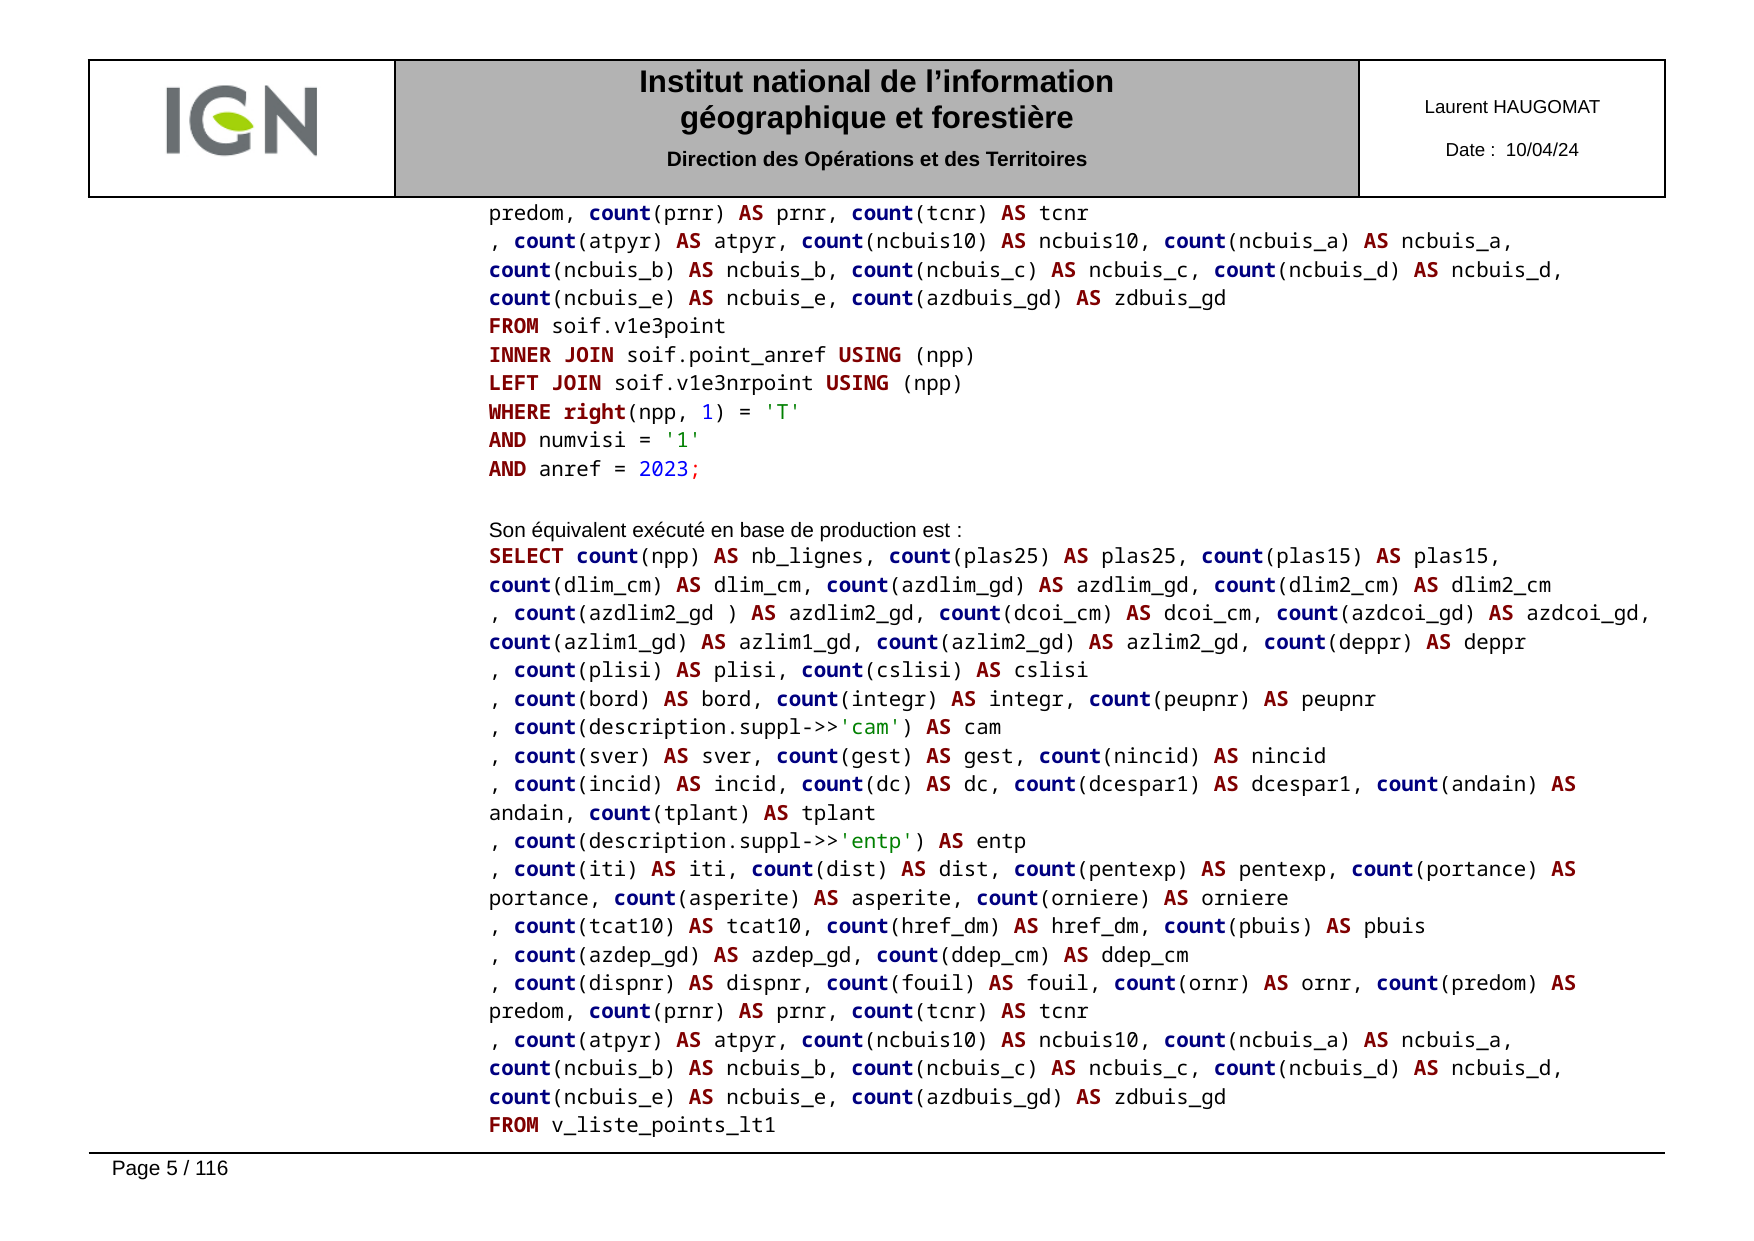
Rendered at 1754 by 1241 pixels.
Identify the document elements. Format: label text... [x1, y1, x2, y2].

table_cell [89, 198, 483, 1145]
picture [141, 62, 343, 180]
table_cell predom, count(prnr) AS prnr, count(tcnr) AS tcnr , count(atpyr) AS atpyr, count(ncbuis10) AS ncbuis10, count(ncbuis_a) AS ncbuis_a, count(ncbuis_b) AS ncbuis_b, count(ncbuis_c) AS ncbuis_c, count(ncbuis_d) AS ncbuis_d, count(ncbuis_e) AS ncbuis_e, count(azdbuis_gd) AS zdbuis_gd FROM soif.v1e3point INNER JOIN soif.point_anref USING (npp) LEFT JOIN soif.v1e3nrpoint USING (npp) WHERE right(npp, 1) = 'T' AND numvisi = '1' AND anref = 2023; Son équivalent exécuté en base de production est : SELECT count(npp) AS nb_lignes, count(plas25) AS plas25, count(plas15) AS plas15, count(dlim_cm) AS dlim_cm, count(azdlim_gd) AS azdlim_gd, count(dlim2_cm) AS dlim2_cm , count(azdlim2_gd ) AS azdlim2_gd, count(dcoi_cm) AS dcoi_cm, count(azdcoi_gd) AS azdcoi_gd, count(azlim1_gd) AS azlim1_gd, count(azlim2_gd) AS azlim2_gd, count(deppr) AS deppr , count(plisi) AS plisi, count(cslisi) AS cslisi , count(bord) AS bord, count(integr) AS integr, count(peupnr) AS peupnr , count(description.suppl->>'cam') AS cam , count(sver) AS sver, count(gest) AS gest, count(nincid) AS nincid , count(incid) AS incid, count(dc) AS dc, count(dcespar1) AS dcespar1, count(andain) AS andain, count(tplant) AS tplant , count(description.suppl->>'entp') AS entp , count(iti) AS iti, count(dist) AS dist, count(pentexp) AS pentexp, count(portance) AS portance, count(asperite) AS asperite, count(orniere) AS orniere , count(tcat10) AS tcat10, count(href_dm) AS href_dm, count(pbuis) AS pbuis , count(azdep_gd) AS azdep_gd, count(ddep_cm) AS ddep_cm , count(dispnr) AS dispnr, count(fouil) AS fouil, count(ornr) AS ornr, count(predom) AS predom, count(prnr) AS prnr, count(tcnr) AS tcnr , count(atpyr) AS atpyr, count(ncbuis10) AS ncbuis10, count(ncbuis_a) AS ncbuis_a, count(ncbuis_b) AS ncbuis_b, count(ncbuis_c) AS ncbuis_c, count(ncbuis_d) AS ncbuis_d, count(ncbuis_e) AS ncbuis_e, count(azdbuis_gd) AS zdbuis_gd FROM v_liste_points_lt1 [483, 198, 1665, 1145]
